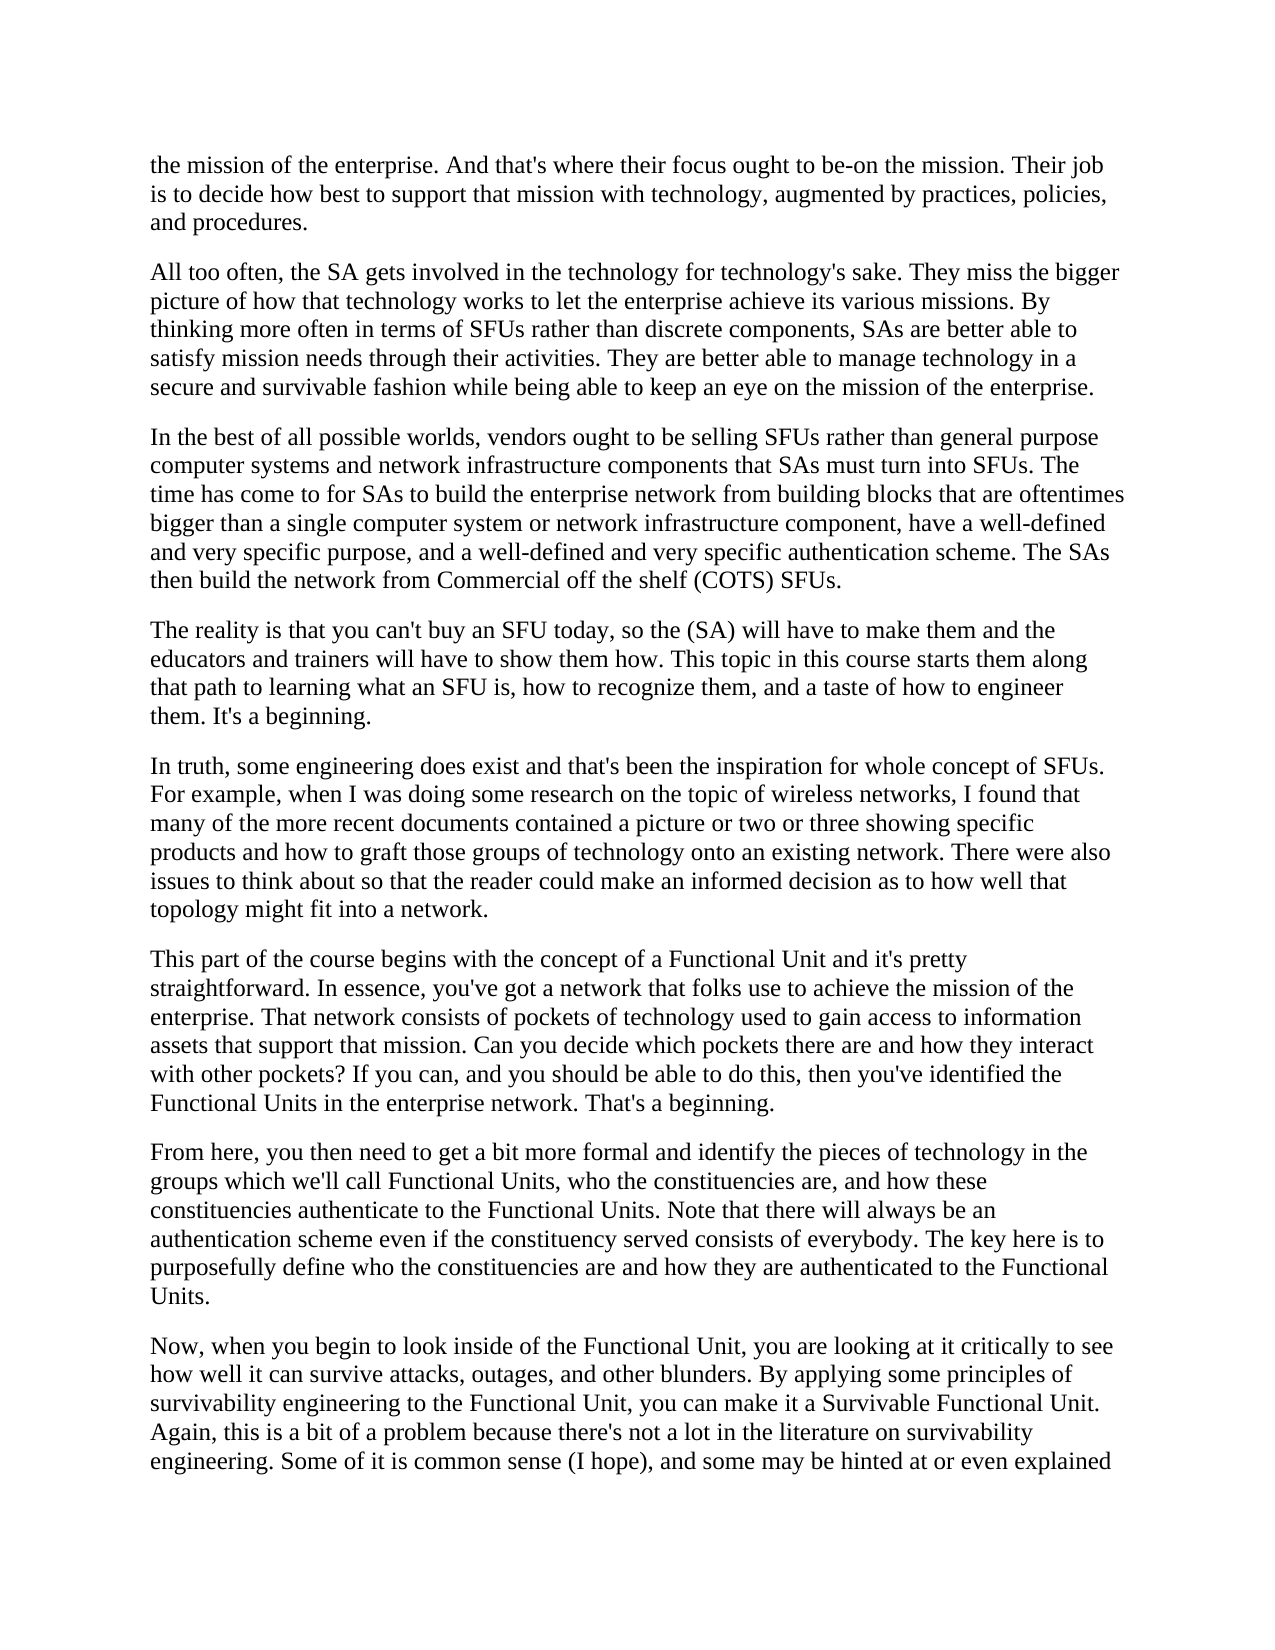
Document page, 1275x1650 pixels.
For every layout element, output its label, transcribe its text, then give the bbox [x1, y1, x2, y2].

text This part of the course begins with the concept of a Functional Unit and it's pretty straightforward. In essence, you've got a network that folks use to achieve the mission of the enterprise. That network consists of pockets of technology used to gain access to information assets that support that mission. Can you decide which pockets there are and how they interact with other pockets? If you can, and you should be able to do this, then you've identified the Functional Units in the enterprise network. That's a beginning. [150, 944, 1125, 1117]
text the mission of the enterprise. And that's where their focus ought to be-on the mission. Their job is to decide how best to support that mission with technology, augmented by practices, policies, and procedures. [150, 150, 1125, 236]
text From here, you then need to get a bit more formal and identify the pieces of technology in the groups which we'll call Functional Units, who the constituencies are, and how these constituencies authenticate to the Functional Units. Note that there will always be an authentication scheme even if the constituency served consists of everybody. The key here is to purposefully define who the constituencies are and how they are authenticated to the Functional Units. [150, 1137, 1125, 1310]
text In the best of all possible worlds, vendors ought to be selling SFUs rather than general purpose computer systems and network infrastructure components that SAs must turn into SFUs. The time has come to for SAs to build the enterprise network from building blocks that are oftentimes bigger than a single computer system or network infrastructure component, have a well-defined and very specific purpose, and a well-defined and very specific authentication scheme. The SAs then build the network from Commercial off the shelf (COTS) SFUs. [150, 422, 1125, 594]
text In truth, some engineering does exist and that's been the inspiration for whole concept of SFUs. For example, when I was doing some research on the topic of wireless networks, I found that many of the more recent documents contained a picture or two or three showing specific products and how to graft those groups of technology onto an existing network. There were also issues to think about so that the reader could make an informed decision as to how well that topology might fit into a network. [150, 751, 1125, 923]
text The reality is that you can't buy an SFU today, so the (SA) will have to make them and the educators and trainers will have to show them how. This topic in this course starts them along that path to learning what an SFU is, how to recognize them, and a taste of how to engineer them. It's a beginning. [150, 615, 1125, 730]
text Now, when you begin to look inside of the Functional Unit, you are looking at it critically to see how well it can survive attacks, outages, and other blunders. By applying some principles of survivability engineering to the Functional Unit, you can make it a Survivable Functional Unit. Again, this is a bit of a problem because there's not a lot in the literature on survivability engineering. Some of it is common sense (I hope), and some may be hinted at or even explained [150, 1331, 1125, 1474]
text All too often, the SA gets involved in the technology for technology's sake. They miss the bigger picture of how that technology works to let the enterprise achieve its various missions. By thinking more often in terms of SFUs rather than discrete components, SAs are better able to satisfy mission needs through their activities. They are better able to manage technology in a secure and survivable fashion while being able to keep an eye on the mission of the enterprise. [150, 257, 1125, 401]
